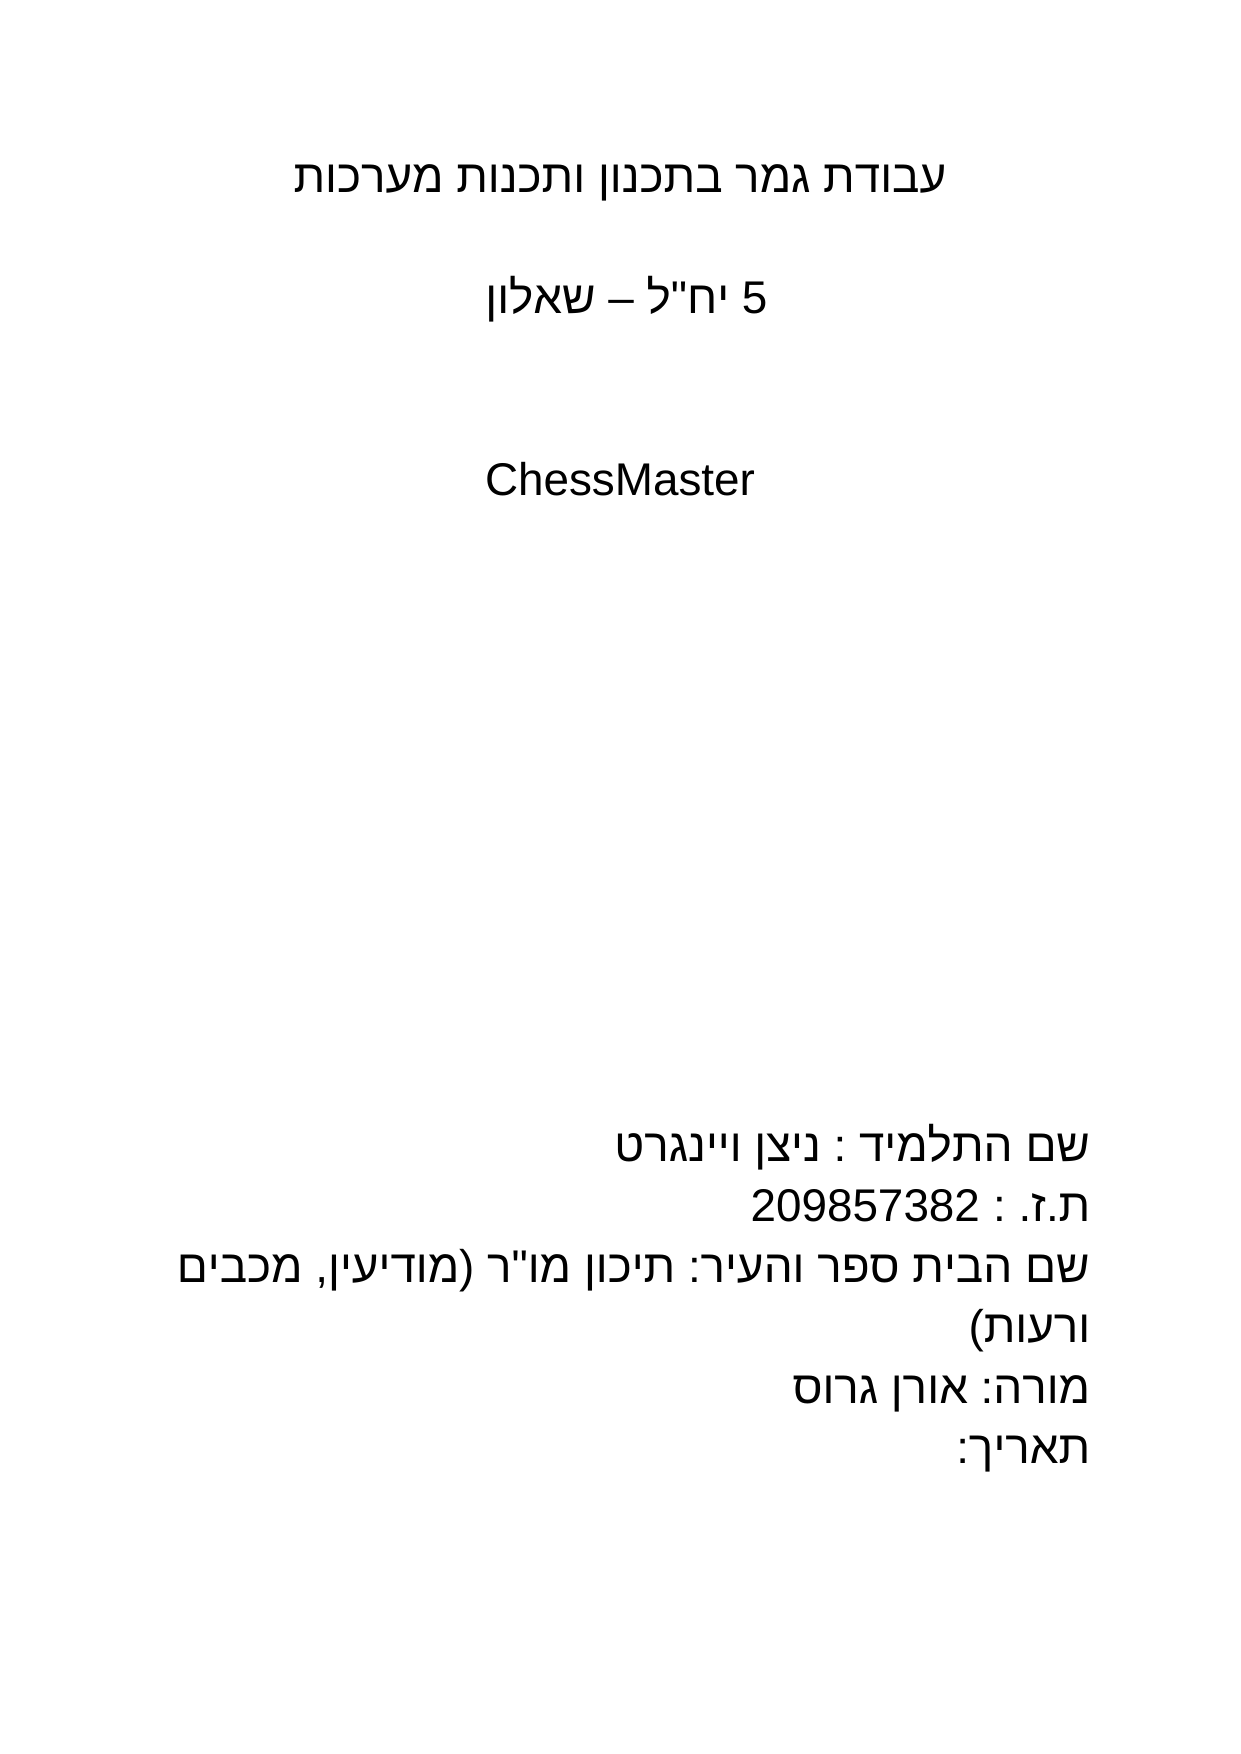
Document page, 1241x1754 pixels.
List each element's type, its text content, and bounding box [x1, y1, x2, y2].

text 5 יח"ל – שאלון [150, 271, 1090, 324]
text שם התלמיד : ניצן ויינגרט [150, 1118, 1090, 1171]
text מורה: אורן גרוס [150, 1360, 1090, 1413]
text עבודת גמר בתכנון ותכנות מערכות [150, 150, 1090, 203]
text ChessMaster [150, 453, 1090, 505]
text שם הבית ספר והעיר: תיכון מו"ר (מודיעין, מכבים ורעות) [150, 1239, 1090, 1353]
text תאריך: [150, 1421, 1090, 1474]
text ת.ז. : 209857382 [150, 1179, 1090, 1232]
